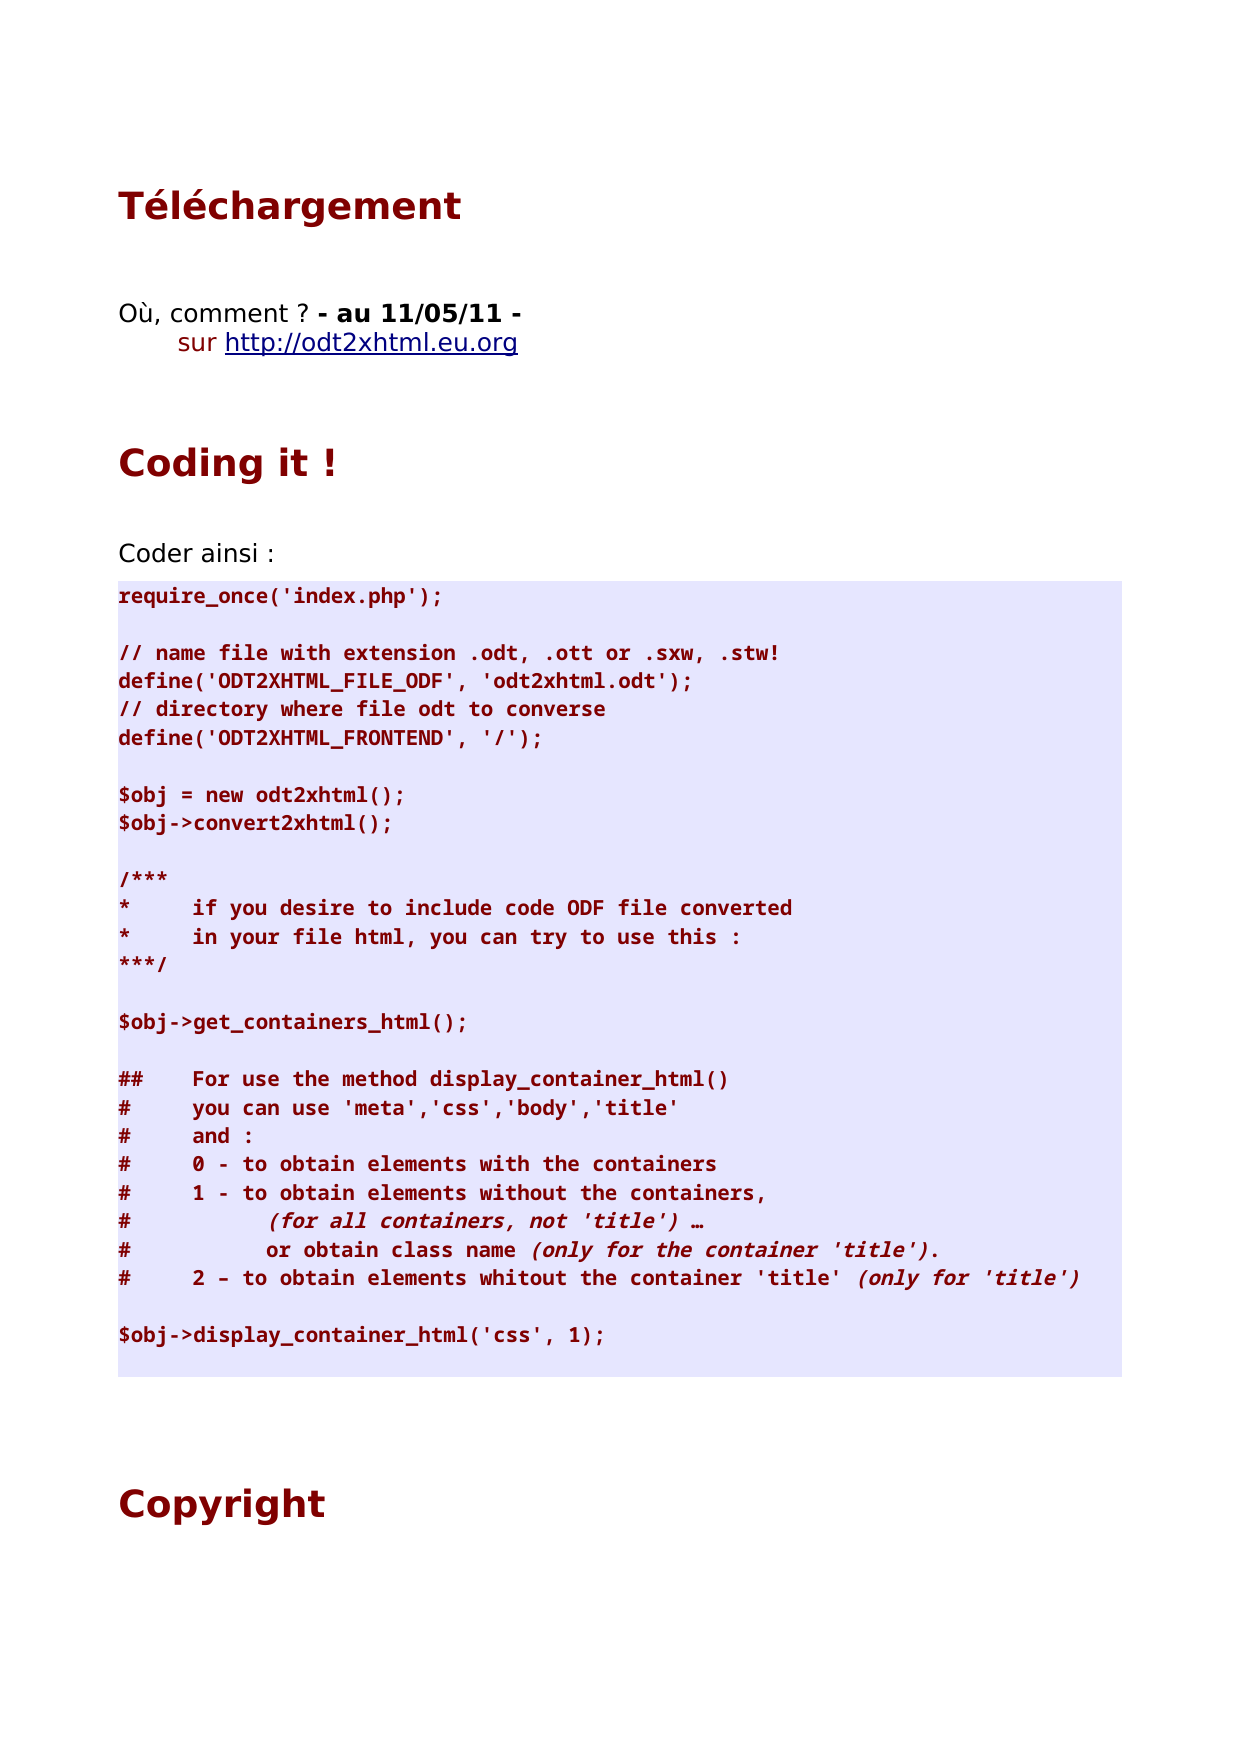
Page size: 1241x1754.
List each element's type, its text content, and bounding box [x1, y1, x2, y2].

text # (for all containers, not 'title') … [118, 1206, 1122, 1235]
text /*** [118, 865, 1122, 893]
text $obj->get_containers_html(); [118, 1007, 1122, 1036]
text # 0 - to obtain elements with the containers [118, 1149, 1122, 1178]
text define('ODT2XHTML_FILE_ODF', 'odt2xhtml.odt'); [118, 666, 1122, 694]
text # or obtain class name (only for the container 'title'). [118, 1235, 1122, 1263]
text * in your file html, you can try to use this : [118, 922, 1122, 950]
text # you can use 'meta','css','body','title' [118, 1093, 1122, 1121]
text require_once('index.php'); [118, 581, 1122, 609]
text # 1 - to obtain elements without the containers, [118, 1178, 1122, 1206]
subtitle Copyright [118, 1483, 1122, 1527]
subtitle Coding it ! [118, 441, 1122, 485]
text Coder ainsi : [118, 539, 1122, 568]
text define('ODT2XHTML_FRONTEND', '/'); [118, 723, 1122, 751]
text ***/ [118, 950, 1122, 979]
list sur http://odt2xhtml.eu.org [177, 328, 1122, 358]
text $obj = new odt2xhtml(); [118, 780, 1122, 808]
text * if you desire to include code ODF file converted [118, 893, 1122, 922]
text ## For use the method display_container_html() [118, 1064, 1122, 1093]
text # and : [118, 1121, 1122, 1149]
text $obj->display_container_html('css', 1); [118, 1320, 1122, 1348]
text // directory where file odt to converse [118, 694, 1122, 723]
text // name file with extension .odt, .ott or .sxw, .stw! [118, 638, 1122, 666]
subtitle Où, comment ? - au 11/05/11 - [118, 299, 1122, 328]
subtitle Téléchargement [118, 185, 1122, 228]
text # 2 – to obtain elements whitout the container 'title' (only for 'title') [118, 1263, 1122, 1292]
text $obj->convert2xhtml(); [118, 808, 1122, 837]
